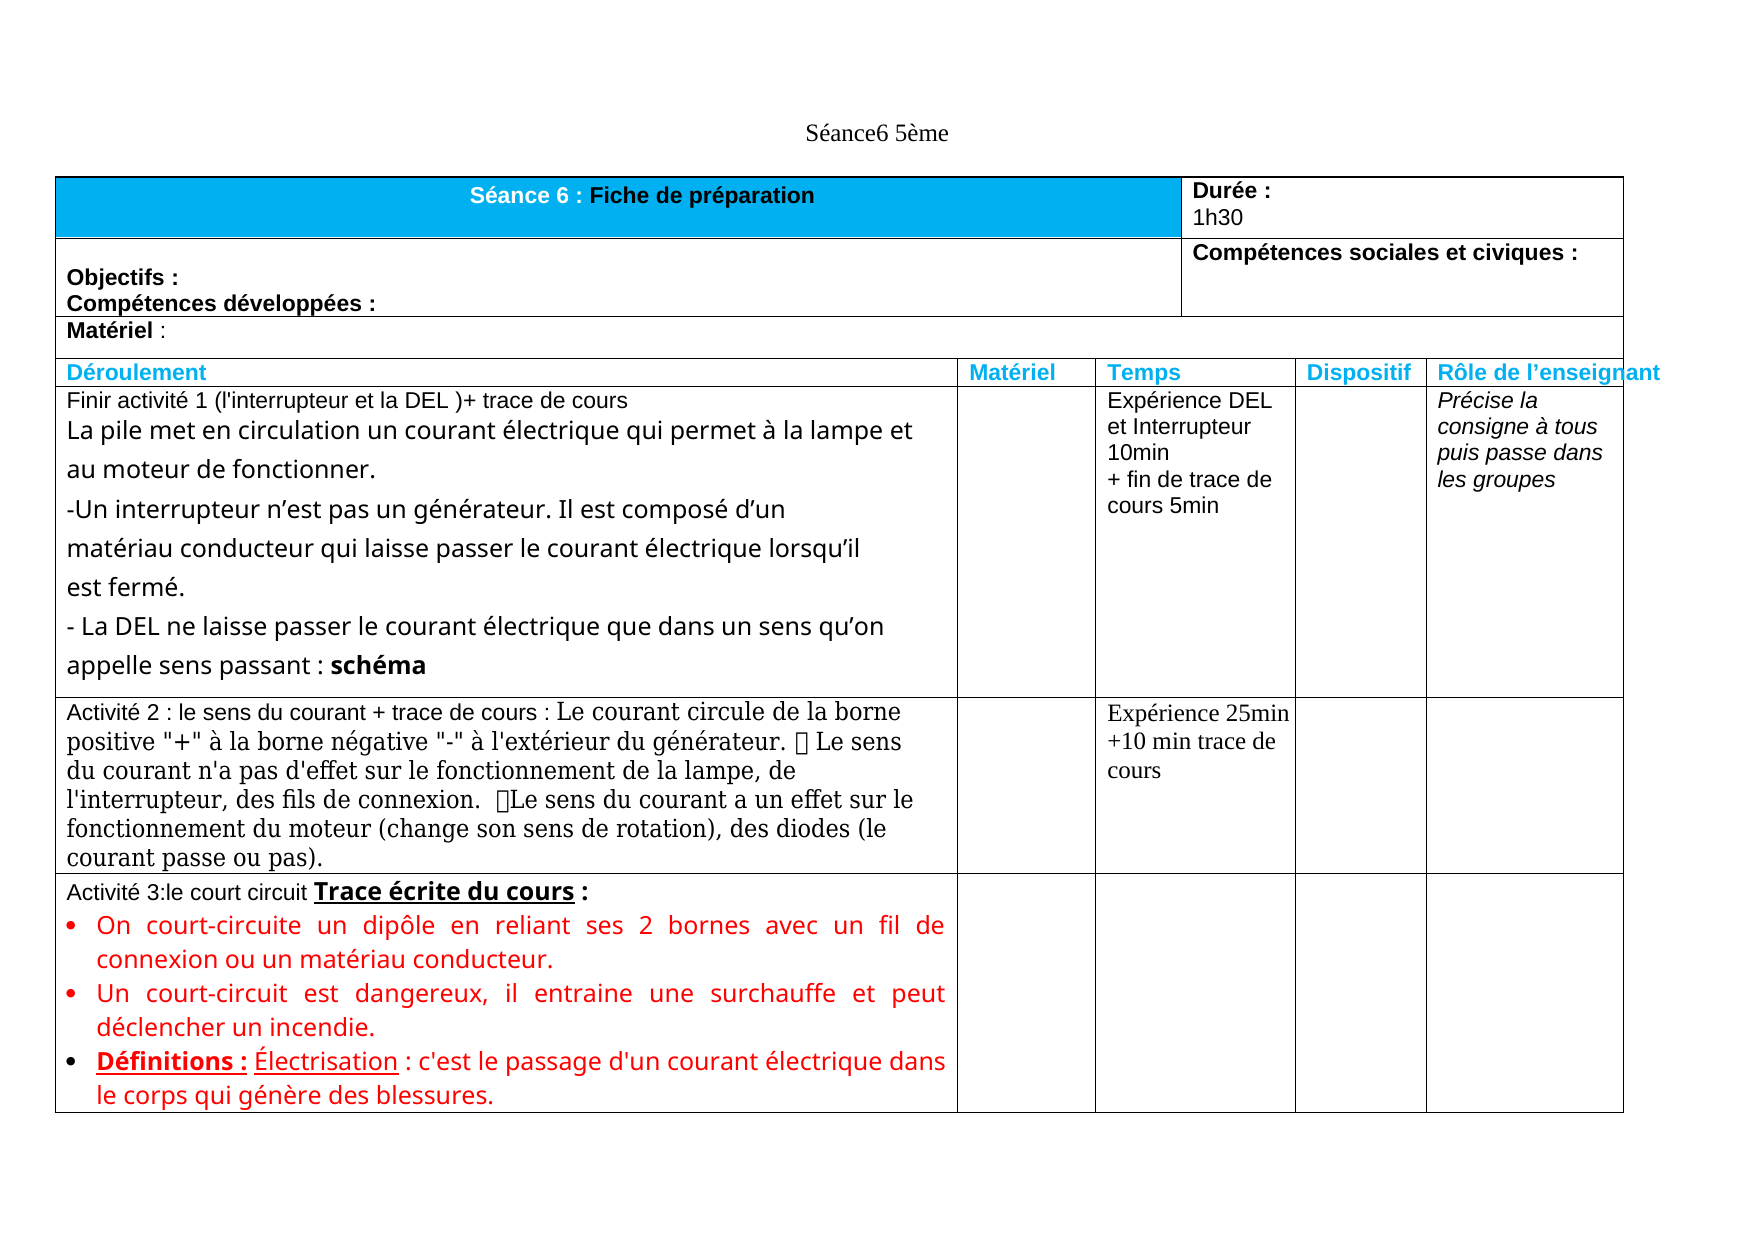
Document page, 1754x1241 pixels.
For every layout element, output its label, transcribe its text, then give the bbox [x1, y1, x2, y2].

table_header Durée : 1h30 [1182, 178, 1623, 237]
table_cell [958, 387, 1095, 697]
table_cell [1096, 874, 1295, 1112]
table_cell Déroulement [56, 359, 957, 386]
table_cell Activité 2 : le sens du courant + trace de cours : Le courant circule de la borne positive "+" à la borne négative "-" à l'extérieur du générateur.  Le sens du courant n'a pas d'effet sur le fonctionnement de la lampe, de l'interrupteur, des fils de connexion. Le sens du courant a un effet sur le fonctionnement du moteur (change son sens de rotation), des diodes (le courant passe ou pas). [56, 698, 957, 873]
table_cell Objectifs : Compétences développées : [56, 239, 1181, 316]
table_cell [958, 874, 1095, 1112]
table_cell [1296, 387, 1426, 697]
table_cell Dispositif [1296, 359, 1426, 386]
table_cell [1296, 874, 1426, 1112]
table_cell Matériel [958, 359, 1095, 386]
table_cell Activité 3:le court circuit Trace écrite du cours : On court-circuite un dipôle en reliant ses 2 bornes avec un fil de connexion ou un matériau conducteur. Un court-circuit est dangereux, il entraine une surchauffe et peut déclencher un incendie. Définitions : Électrisation : c'est le passage d'un courant électrique dans le corps qui génère des blessures. Électrocution : c'est le passage d'un courant électrique dans le corps qui génère la mort. [56, 874, 957, 1112]
table_cell Matériel : [56, 317, 1623, 358]
table_cell [1296, 698, 1426, 873]
table_cell [958, 698, 1095, 873]
table_cell Compétences sociales et civiques : [1182, 239, 1623, 316]
table_cell Expérience DEL et Interrupteur 10min + fin de trace de cours 5min [1096, 387, 1295, 697]
table_cell Expérience 25min +10 min trace de cours [1096, 698, 1295, 873]
table_header Séance 6 : Fiche de préparation [56, 178, 1181, 237]
table_cell Rôle de l’enseignant [1427, 359, 1623, 386]
table_cell [1427, 698, 1623, 873]
table_cell [1427, 874, 1623, 1112]
table_cell Précise la consigne à tous puis passe dans les groupes [1427, 387, 1623, 697]
table_cell Finir activité 1 (l'interrupteur et la DEL )+ trace de cours La pile met en circulation un courant électrique qui permet à la lampe et au moteur de fonctionner. -Un interrupteur n’est pas un générateur. Il est composé d’un matériau conducteur qui laisse passer le courant électrique lorsqu’il est fermé. - La DEL ne laisse passer le courant électrique que dans un sens qu’on appelle sens passant : schéma [56, 387, 957, 697]
table_cell Temps [1096, 359, 1295, 386]
